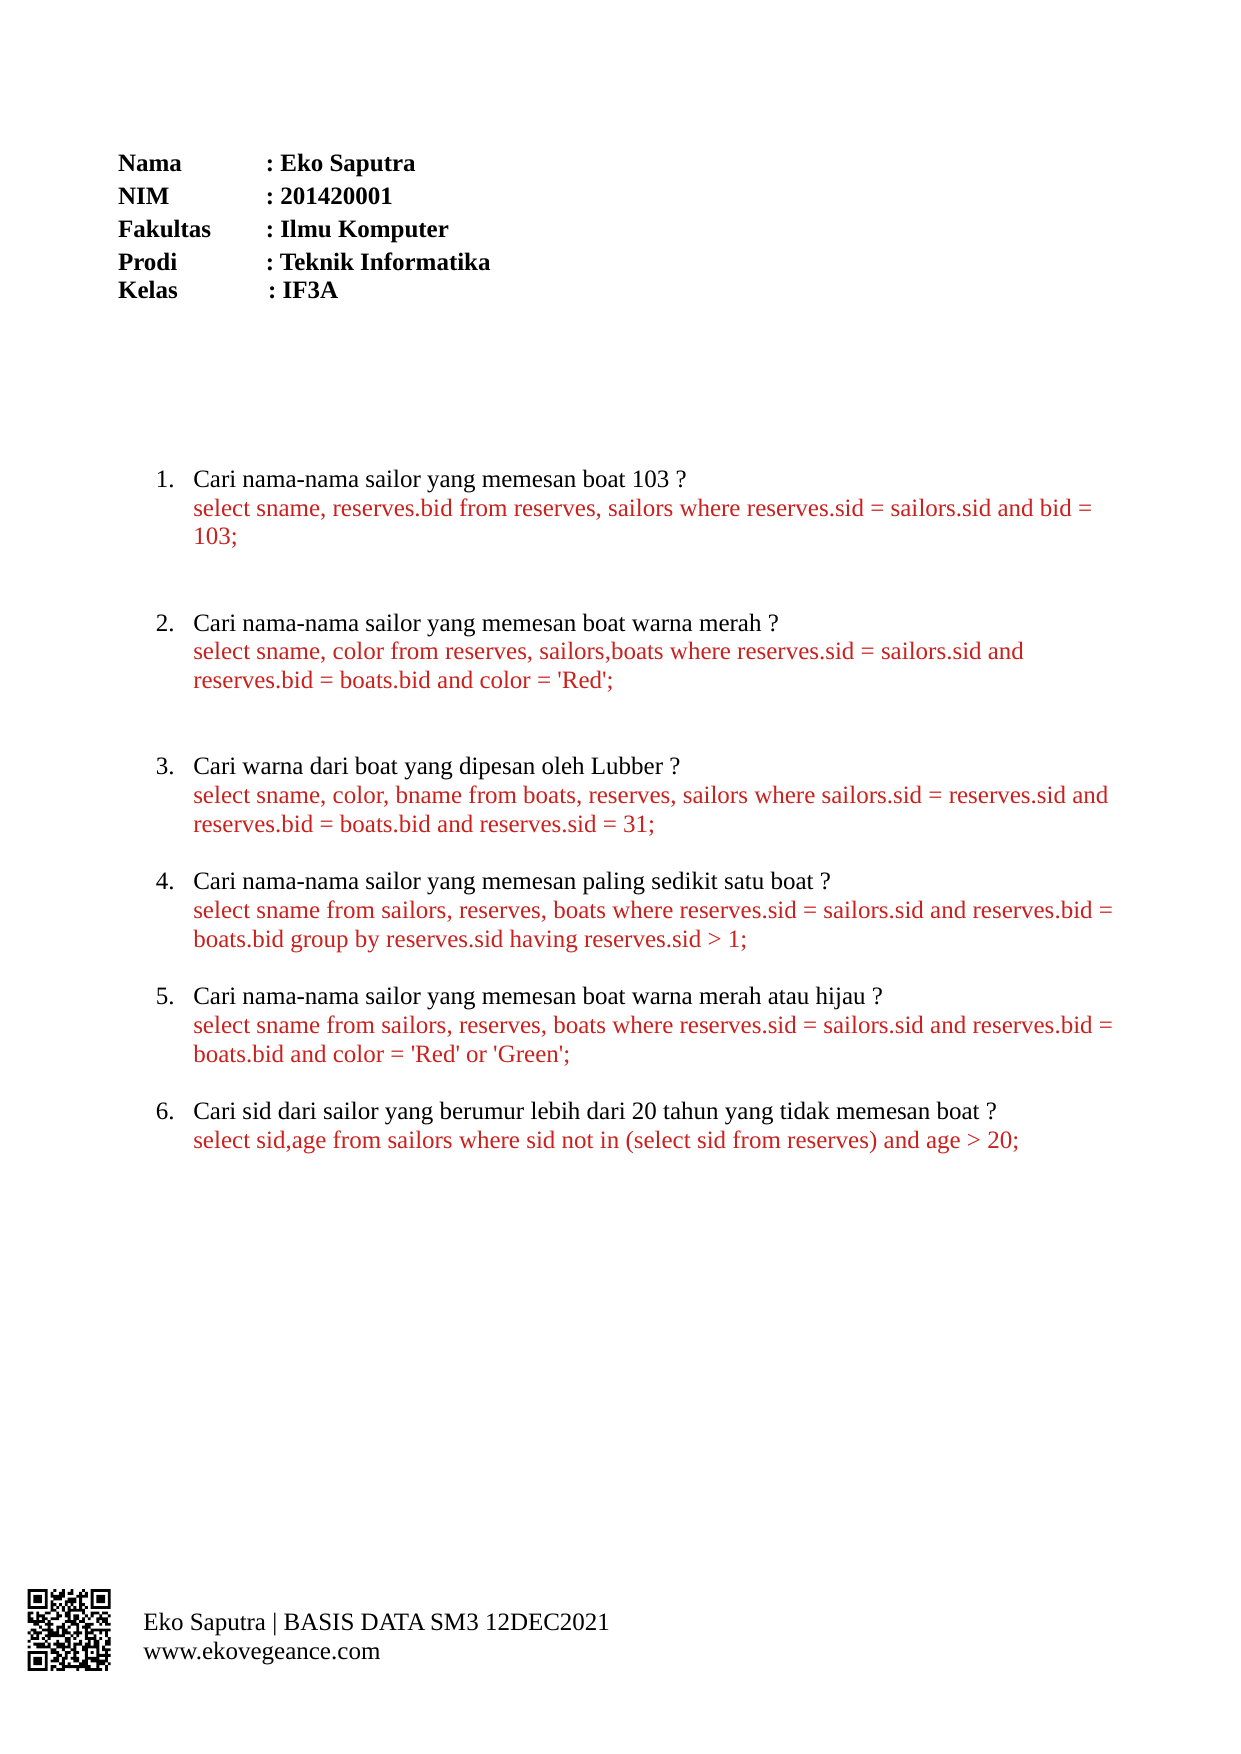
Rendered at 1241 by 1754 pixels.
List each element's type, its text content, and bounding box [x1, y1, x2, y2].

list Cari nama-nama sailor yang memesan boat 103 ? [156, 464, 1122, 493]
list select sname, color, bname from boats, reserves, sailors where sailors.sid = reserves.sid and reserves.bid = boats.bid and reserves.sid = 31; [156, 780, 1122, 838]
list Cari nama-nama sailor yang memesan boat warna merah ? [156, 608, 1122, 636]
list select sname, color from reserves, sailors,boats where reserves.sid = sailors.sid and reserves.bid = boats.bid and color = 'Red'; [156, 636, 1122, 694]
list Cari nama-nama sailor yang memesan boat warna merah atau hijau ? [156, 981, 1122, 1010]
list select sname from sailors, reserves, boats where reserves.sid = sailors.sid and reserves.bid = boats.bid and color = 'Red' or 'Green'; [156, 1010, 1122, 1068]
list select sname from sailors, reserves, boats where reserves.sid = sailors.sid and reserves.bid = boats.bid group by reserves.sid having reserves.sid > 1; [156, 895, 1122, 953]
list Cari warna dari boat yang dipesan oleh Lubber ? [156, 751, 1122, 780]
list select sname, reserves.bid from reserves, sailors where reserves.sid = sailors.sid and bid = 103; [156, 493, 1122, 550]
list Cari sid dari sailor yang berumur lebih dari 20 tahun yang tidak memesan boat ? [156, 1096, 1122, 1125]
list Cari nama-nama sailor yang memesan paling sedikit satu boat ? [156, 866, 1122, 895]
list select sid,age from sailors where sid not in (select sid from reserves) and age > 20; [156, 1125, 1122, 1154]
